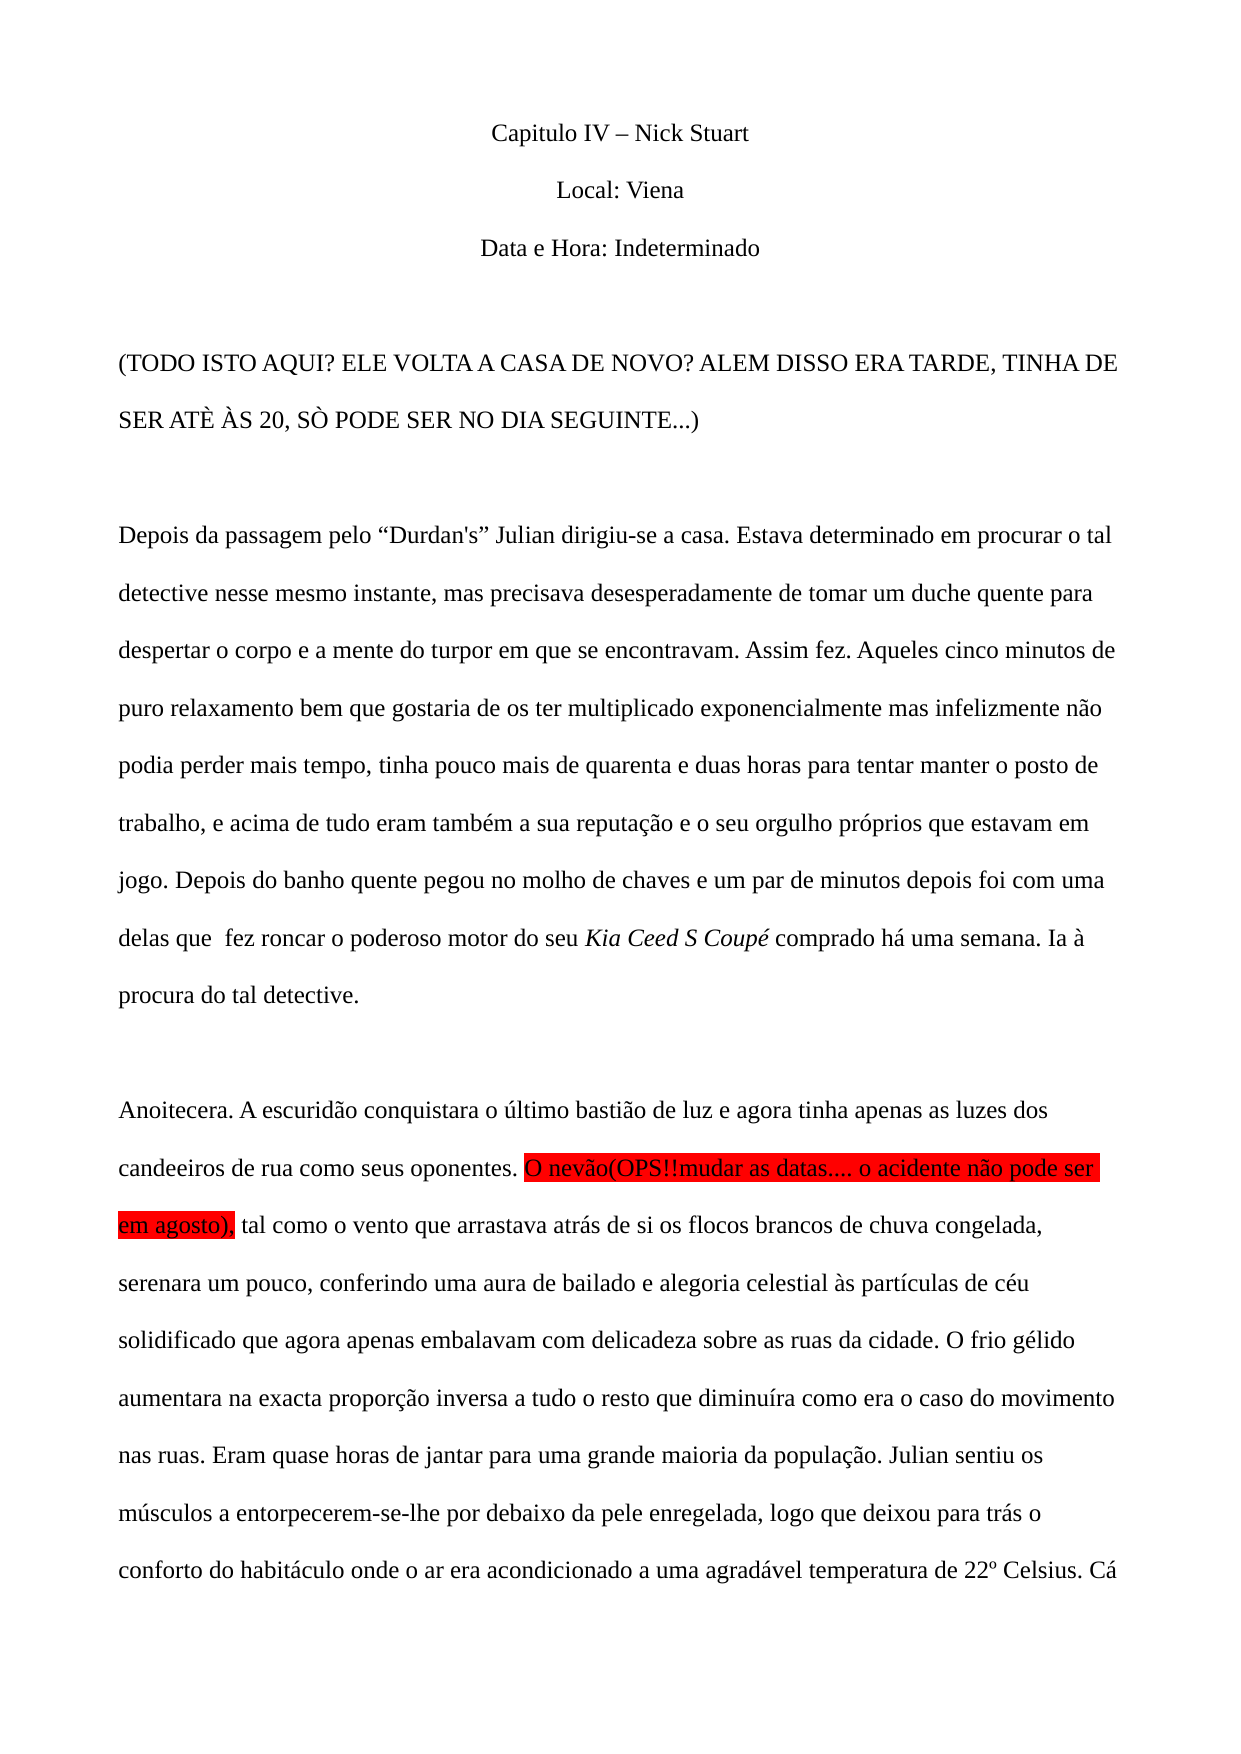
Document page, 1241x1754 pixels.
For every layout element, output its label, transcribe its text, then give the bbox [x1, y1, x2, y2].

text Capitulo IV – Nick Stuart [118, 118, 1122, 147]
text Anoitecera. A escuridão conquistara o último bastião de luz e agora tinha apenas as luzes dos candeeiros de rua como seus oponentes. O nevão(OPS!!mudar as datas.... o acidente não pode ser em agosto), tal como o vento que arrastava atrás de si os flocos brancos de chuva congelada, serenara um pouco, conferindo uma aura de bailado e alegoria celestial às partículas de céu solidificado que agora apenas embalavam com delicadeza sobre as ruas da cidade. O frio gélido aumentara na exacta proporção inversa a tudo o resto que diminuíra como era o caso do movimento nas ruas. Eram quase horas de jantar para uma grande maioria da população. Julian sentiu os músculos a entorpecerem-se-lhe por debaixo da pele enregelada, logo que deixou para trás o conforto do habitáculo onde o ar era acondicionado a uma agradável temperatura de 22º Celsius. Cá [118, 1096, 1122, 1584]
text (TODO ISTO AQUI? ELE VOLTA A CASA DE NOVO? ALEM DISSO ERA TARDE, TINHA DE SER ATÈ ÀS 20, SÒ PODE SER NO DIA SEGUINTE...) [118, 348, 1122, 434]
text Data e Hora: Indeterminado [118, 233, 1122, 262]
text Depois da passagem pelo “Durdan's” Julian dirigiu-se a casa. Estava determinado em procurar o tal detective nesse mesmo instante, mas precisava desesperadamente de tomar um duche quente para despertar o corpo e a mente do turpor em que se encontravam. Assim fez. Aqueles cinco minutos de puro relaxamento bem que gostaria de os ter multiplicado exponencialmente mas infelizmente não podia perder mais tempo, tinha pouco mais de quarenta e duas horas para tentar manter o posto de trabalho, e acima de tudo eram também a sua reputação e o seu orgulho próprios que estavam em jogo. Depois do banho quente pegou no molho de chaves e um par de minutos depois foi com uma delas que fez roncar o poderoso motor do seu Kia Ceed S Coupé comprado há uma semana. Ia à procura do tal detective. [118, 521, 1122, 1009]
text Local: Viena [118, 176, 1122, 204]
